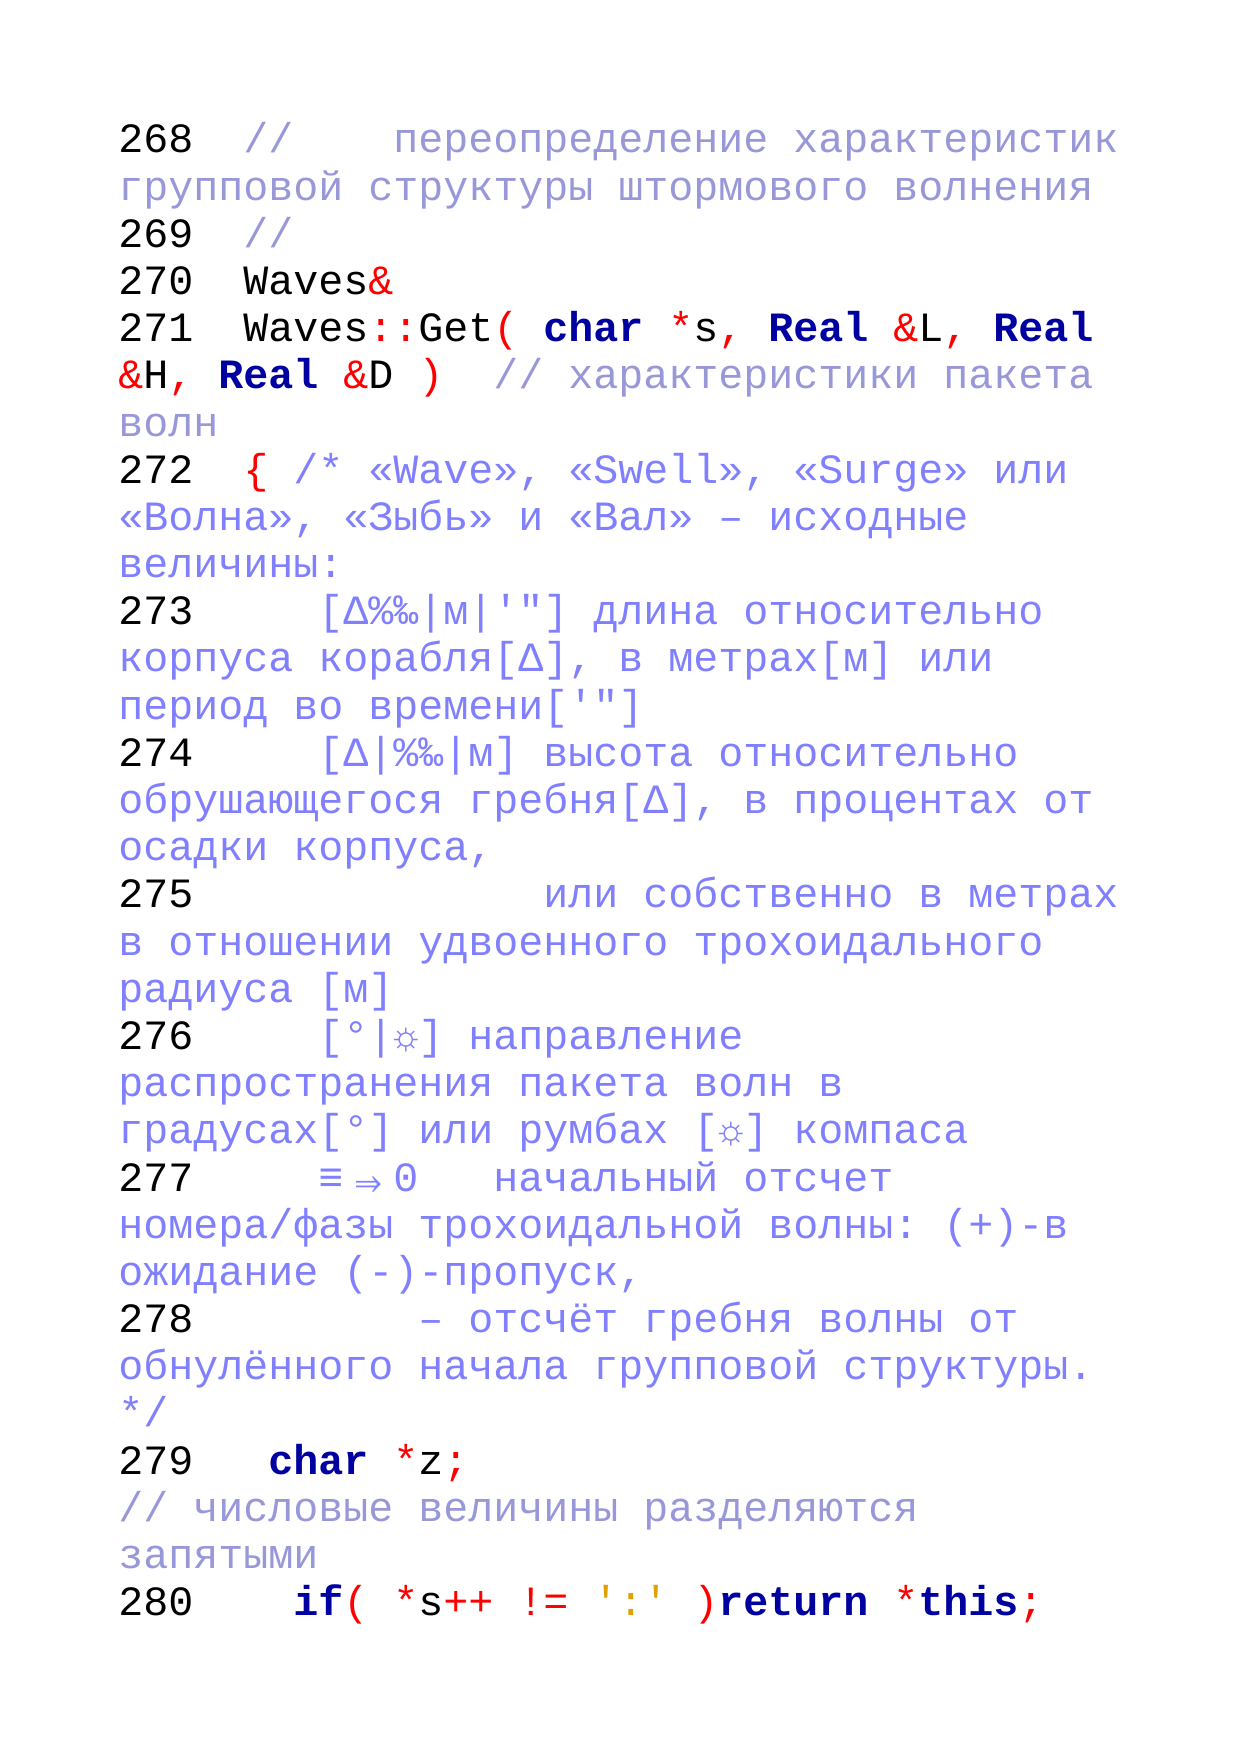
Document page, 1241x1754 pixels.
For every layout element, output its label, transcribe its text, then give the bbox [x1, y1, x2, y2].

subtitle 278 – отсчёт гребня волны от обнулённого начала групповой структуры. */ [118, 1298, 1122, 1439]
subtitle 276 [°|☼] направление распространения пакета волн в градусах[°] или румбах [☼] компаса [118, 1015, 1122, 1156]
subtitle 273 [Δ%‰|м|'"] длина относительно корпуса корабля[Δ], в метрах[м] или период во времени['"] [118, 590, 1122, 732]
subtitle 269 // [118, 212, 1122, 260]
subtitle 270 Waves& [118, 260, 243, 307]
subtitle 274 [Δ|%‰|м] высота относительно обрушающегося гребня[Δ], в процентах от осадки корпуса, [118, 732, 1122, 873]
subtitle 280 if( *s++ != ':' )return *this; // небольшой дополнительный контроль ключа":" [443, 1581, 1122, 1628]
subtitle 280 if( *s++ != ':' )return *this; // небольшой дополнительный контроль ключа":" [118, 1581, 418, 1628]
subtitle 275 или собственно в метрах в отношении удвоенного трохоидального радиуса [м] [118, 873, 1122, 1015]
subtitle 277 ≡⇒0 начальный отсчет номера/фазы трохоидальной волны: (+)-в ожидание (-)-пропуск, [118, 1156, 1122, 1298]
subtitle 272 { /* «Wave», «Swell», «Surge» или «Волна», «Зыбь» и «Вал» – исходные величины: [118, 448, 1122, 590]
subtitle 270 Waves& [368, 260, 1122, 307]
subtitle 279 char *z; // числовые величины разделяются запятыми [118, 1439, 1122, 1581]
subtitle 268 // переопределение характеристик групповой структуры штормового волнения [118, 118, 1122, 212]
subtitle 271 Waves::Get( char *s, Real &L, Real &H, Real &D ) // характеристики пакета волн [118, 307, 1122, 448]
